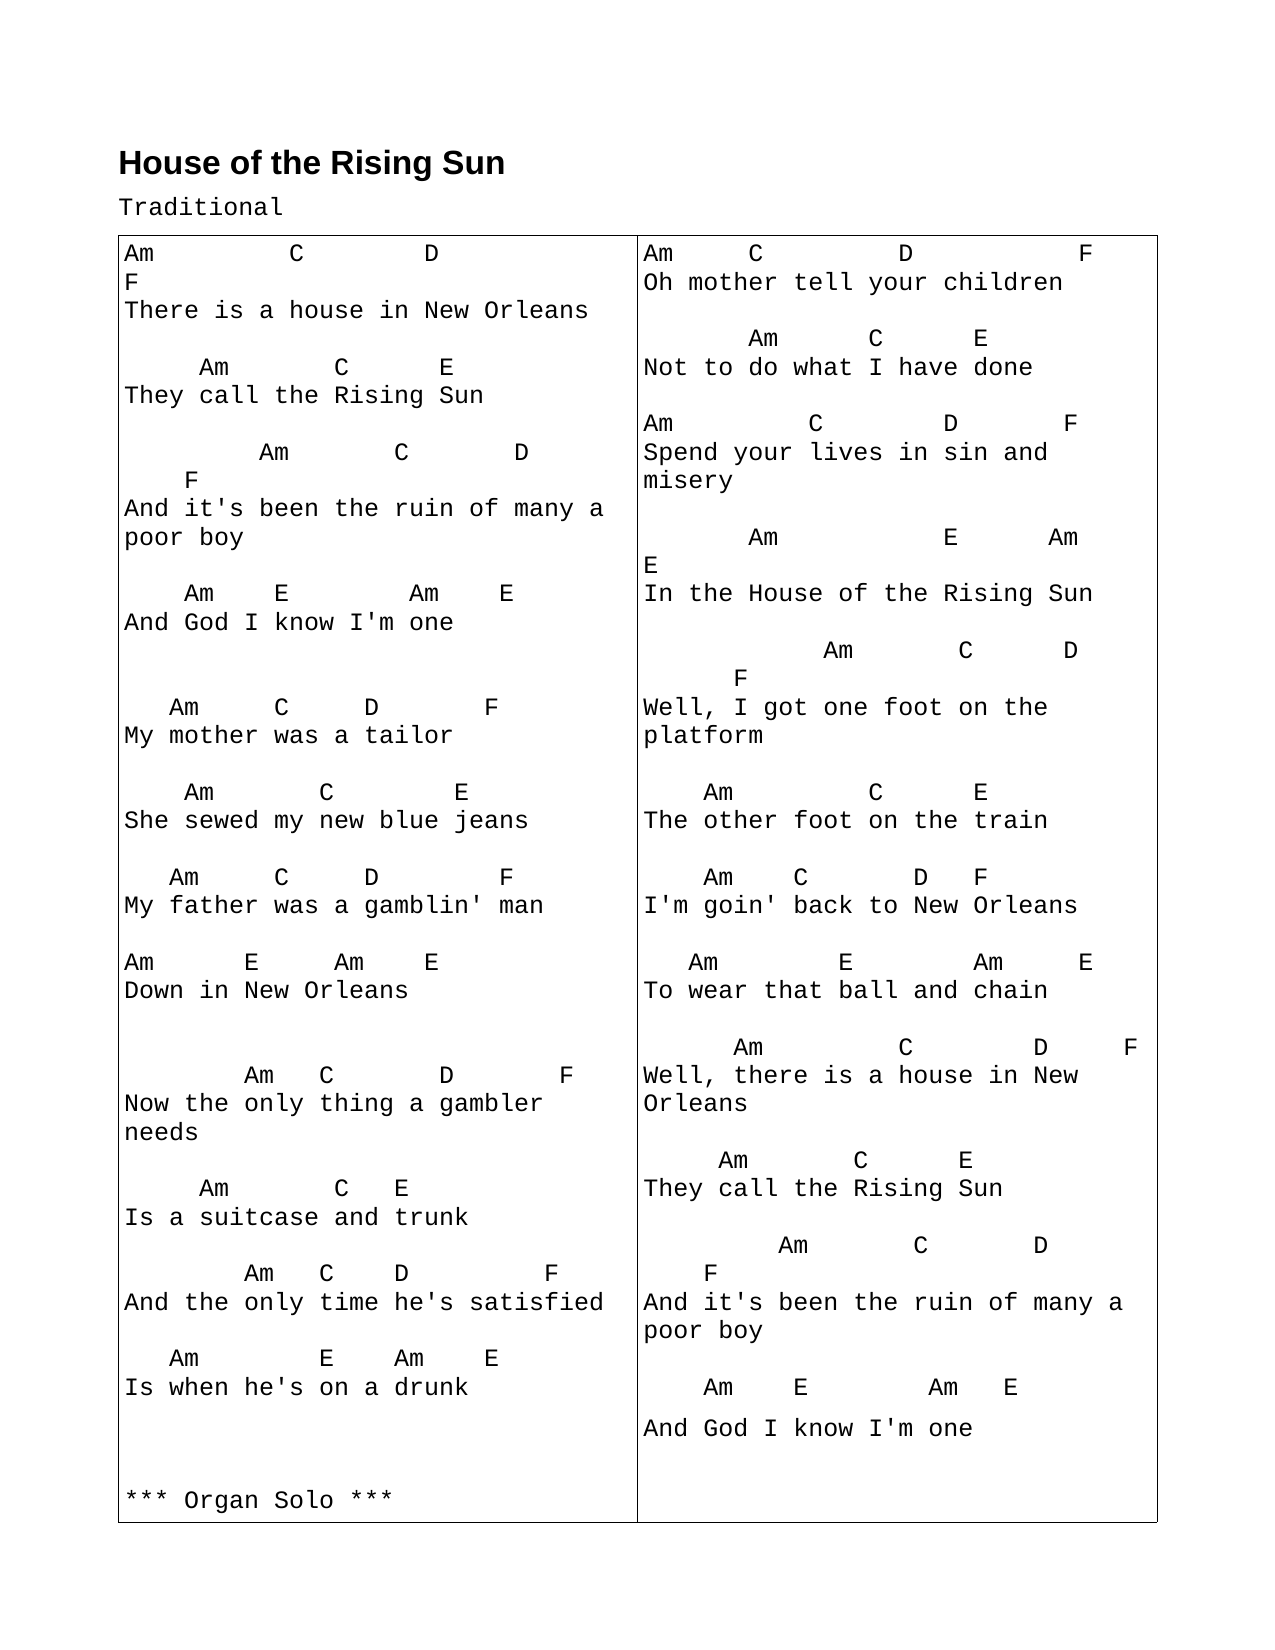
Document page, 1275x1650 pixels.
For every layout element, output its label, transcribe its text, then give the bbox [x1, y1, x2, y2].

table_header Am C D F There is a house in New Orleans Am C E They call the Rising Sun Am C D F And it's been the ruin of many a poor boy Am E Am E And God I know I'm one Am C D F My mother was a tailor Am C E She sewed my new blue jeans Am C D F My father was a gamblin' man Am E Am E Down in New Orleans Am C D F Now the only thing a gambler needs Am C E Is a suitcase and trunk Am C D F And the only time he's satisfied Am E Am E Is when he's on a drunk *** Organ Solo *** [119, 236, 637, 1522]
table_header Am C D F Oh mother tell your children Am C E Not to do what I have done Am C D F Spend your lives in sin and misery Am E Am E In the House of the Rising Sun Am C D F Well, I got one foot on the platform Am C E The other foot on the train Am C D F I'm goin' back to New Orleans Am E Am E To wear that ball and chain Am C D F Well, there is a house in New Orleans Am C E They call the Rising Sun Am C D F And it's been the ruin of many a poor boy Am E Am E And God I know I'm one [638, 236, 1157, 1522]
subtitle House of the Rising Sun [118, 143, 1157, 182]
text Traditional [118, 194, 1157, 223]
